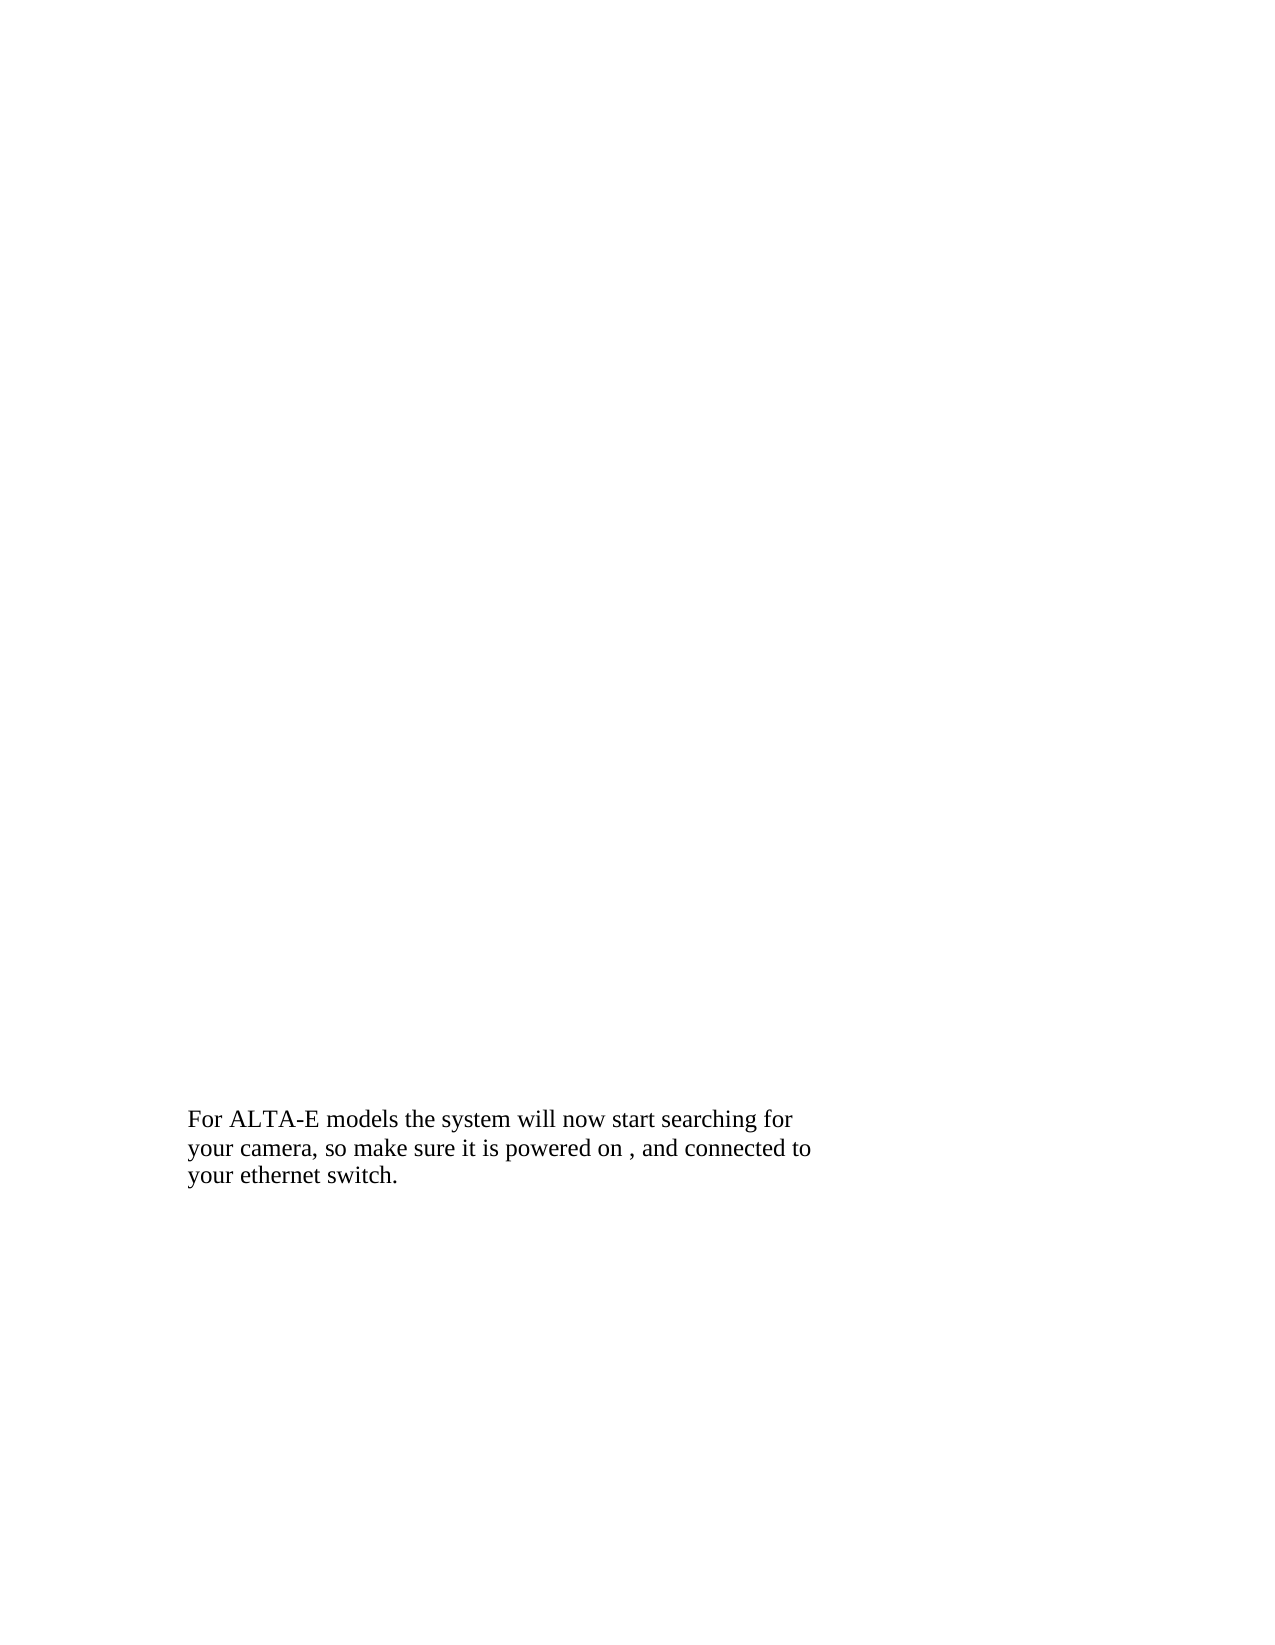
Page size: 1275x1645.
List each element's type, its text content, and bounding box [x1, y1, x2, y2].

text For ALTA-E models the system will now start searching for your camera, so make sure it is powered on , and connected to your ethernet switch. [187, 1105, 1087, 1189]
